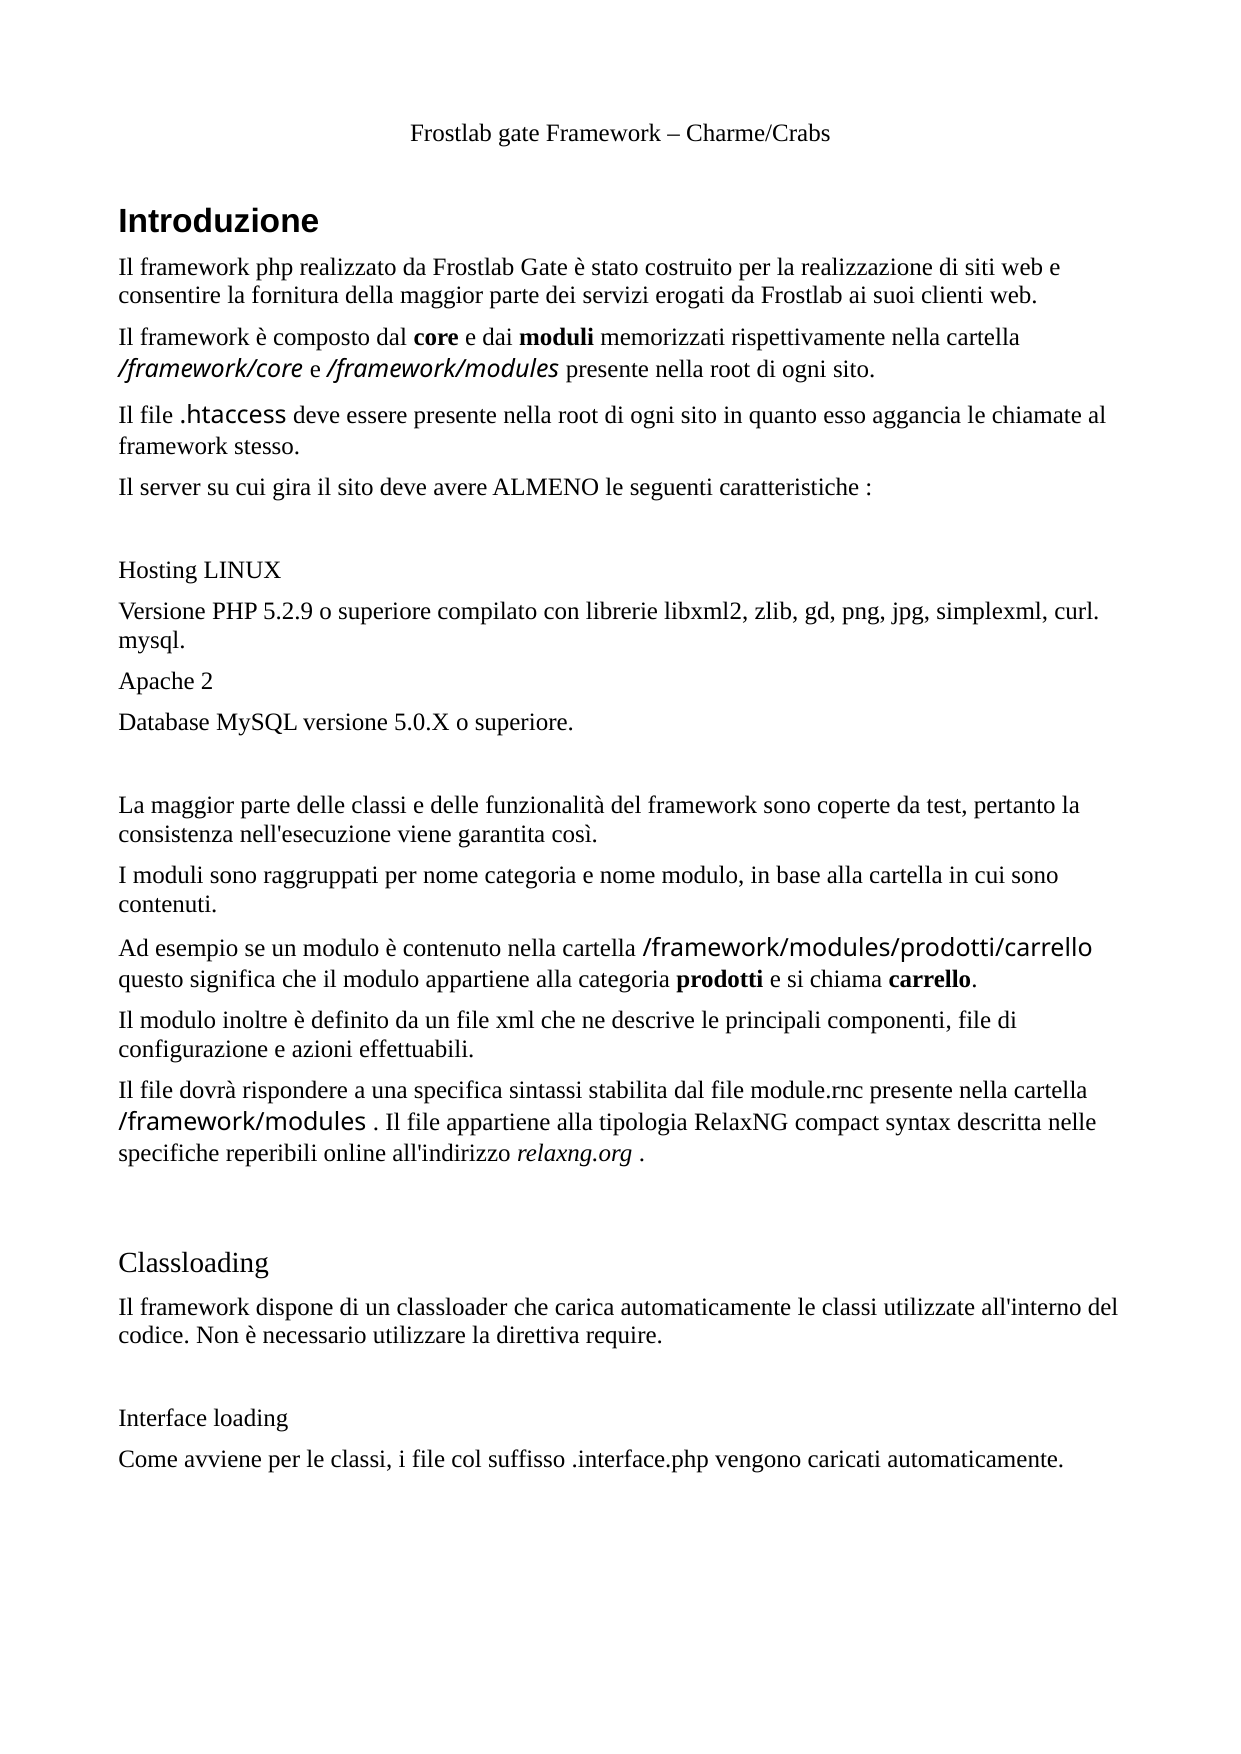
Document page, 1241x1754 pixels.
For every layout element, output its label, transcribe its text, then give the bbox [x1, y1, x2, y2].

text Il file dovrà rispondere a una specifica sintassi stabilita dal file module.rnc presente nella cartella /framework/modules . Il file appartiene alla tipologia RelaxNG compact syntax descritta nelle specifiche reperibili online all'indirizzo relaxng.org . [118, 1075, 1122, 1167]
text Il framework php realizzato da Frostlab Gate è stato costruito per la realizzazione di siti web e consentire la fornitura della maggior parte dei servizi erogati da Frostlab ai suoi clienti web. [118, 252, 1122, 309]
subtitle Classloading [118, 1246, 1122, 1279]
text Come avviene per le classi, i file col suffisso .interface.php vengono caricati automaticamente. [118, 1444, 1122, 1473]
text Il framework è composto dal core e dai moduli memorizzati rispettivamente nella cartella /framework/core e /framework/modules presente nella root di ogni sito. [118, 322, 1122, 384]
text Database MySQL versione 5.0.X o superiore. [118, 707, 1122, 736]
text Frostlab gate Framework – Charme/Crabs [118, 118, 1122, 147]
text Il server su cui gira il sito deve avere ALMENO le seguenti caratteristiche : [118, 472, 1122, 501]
text Ad esempio se un modulo è contenuto nella cartella /framework/modules/prodotti/carrello questo significa che il modulo appartiene alla categoria prodotti e si chiama carrello. [118, 930, 1122, 993]
text Apache 2 [118, 666, 1122, 695]
text La maggior parte delle classi e delle funzionalità del framework sono coperte da test, pertanto la consistenza nell'esecuzione viene garantita così. [118, 790, 1122, 847]
text Hosting LINUX [118, 555, 1122, 584]
text Versione PHP 5.2.9 o superiore compilato con librerie libxml2, zlib, gd, png, jpg, simplexml, curl. mysql. [118, 596, 1122, 654]
text Interface loading [118, 1403, 1122, 1432]
text Il file .htaccess deve essere presente nella root di ogni sito in quanto esso aggancia le chiamate al framework stesso. [118, 397, 1122, 460]
text I moduli sono raggruppati per nome categoria e nome modulo, in base alla cartella in cui sono contenuti. [118, 860, 1122, 917]
subtitle Introduzione [118, 201, 1122, 239]
text Il framework dispone di un classloader che carica automaticamente le classi utilizzate all'interno del codice. Non è necessario utilizzare la direttiva require. [118, 1292, 1122, 1349]
text Il modulo inoltre è definito da un file xml che ne descrive le principali componenti, file di configurazione e azioni effettuabili. [118, 1005, 1122, 1063]
